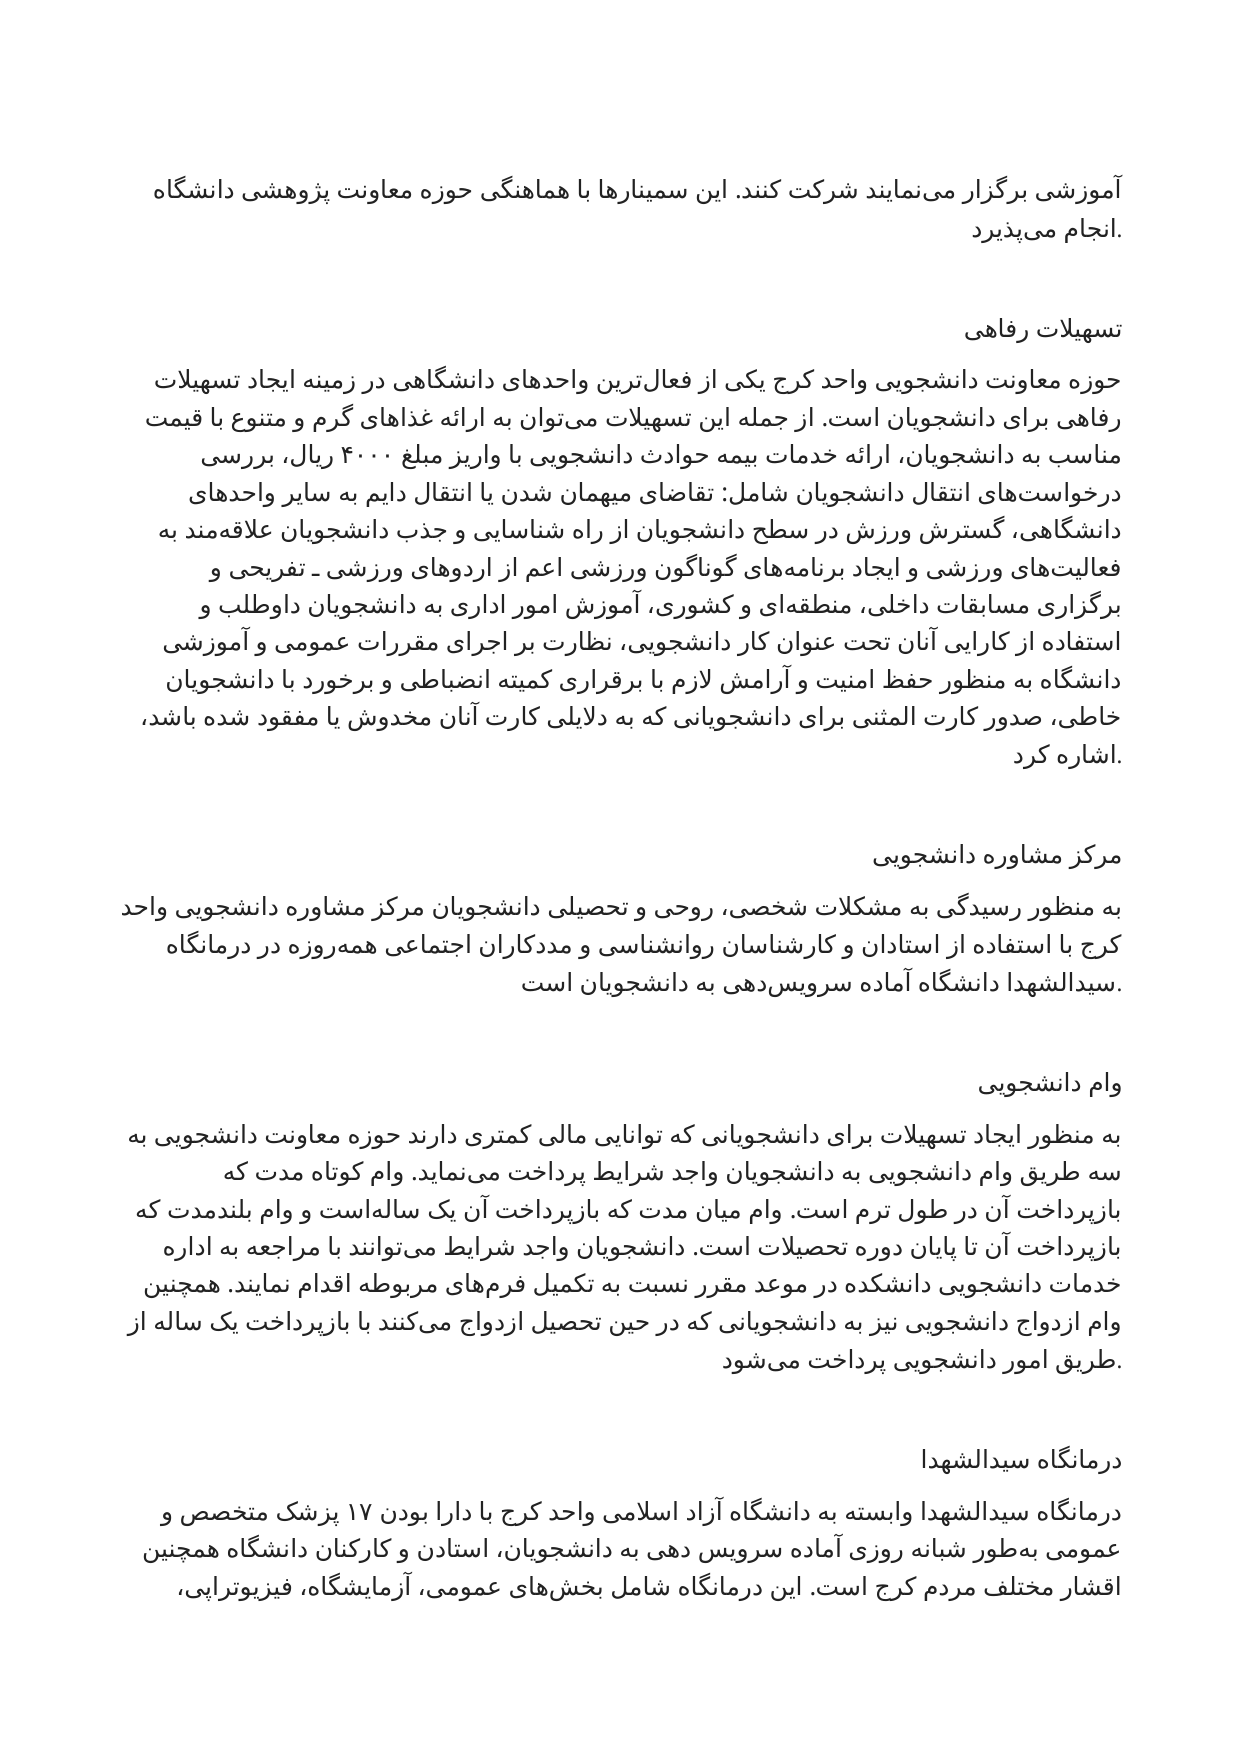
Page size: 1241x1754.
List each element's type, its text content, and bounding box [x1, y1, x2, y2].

text دانشجویان می‌توانند با هماهنگی انجمن‌های دانشجویی موجود در دانشکده‌ها یا گروه‌های آموزشی یا ارتباط با باشگاه پژوهشگران جوان نسبت به برگزاری سخنرانی‌های علمی، سمینارهای منطقه‌ای و کشوری اقدام نمایند. همچنین دانشجویان می‌توانند در تعدادی از سخنرانی‌هایی که گروه‌های آموزشی برگزار می‌نمایند شرکت کنند. این سمینارها با هماهنگی حوزه معاونت پژوهشی دانشگاه انجام می‌پذیرد. [118, 176, 1122, 247]
text به منظور ایجاد تسهیلات برای دانشجویانی که توانایی مالی کمتری دارند حوزه معاونت دانشجویی به سه طریق وام دانشجویی به دانشجویان واجد شرایط پرداخت می‌نماید. وام کوتاه مدت که بازپرداخت آن در طول ترم است. وام میان مدت که بازپرداخت آن یک ساله‌است و وام بلندمدت که بازپرداخت آن تا پایان دوره تحصیلات است. دانشجویان واجد شرایط می‌توانند با مراجعه به اداره خدمات دانشجویی دانشکده در موعد مقرر نسبت به تکمیل فرم‌های مربوطه اقدام نمایند. همچنین وام ازدواج دانشجویی نیز به دانشجویانی که در حین تحصیل ازدواج می‌کنند با بازپرداخت یک ساله از طریق امور دانشجویی پرداخت می‌شود. [118, 1121, 1122, 1379]
text به منظور رسیدگی به مشکلات شخصی، روحی و تحصیلی دانشجویان مرکز مشاوره دانشجویی واحد کرج با استفاده از استادان و کارشناسان روانشناسی و مددکاران اجتماعی همه‌روزه در درمانگاه سیدالشهدا دانشگاه آماده سرویس‌دهی به دانشجویان است. [118, 893, 1122, 1002]
text حوزه معاونت دانشجویی واحد کرج یکی از فعال‌ترین واحدهای دانشگاهی در زمینه ایجاد تسهیلات رفاهی برای دانشجویان است. از جمله این تسهیلات می‌توان به ارائه غذاهای گرم و متنوع با قیمت مناسب به دانشجویان، ارائه خدمات بیمه حوادث دانشجویی با واریز مبلغ ۴۰۰۰ ریال، بررسی درخواست‌های انتقال دانشجویان شامل: تقاضای میهمان شدن یا انتقال دایم به سایر واحدهای دانشگاهی، گسترش ورزش در سطح دانشجویان از راه شناسایی و جذب دانشجویان علاقه‌مند به فعالیت‌های ورزشی و ایجاد برنامه‌های گوناگون ورزشی اعم از اردوهای ورزشی ـ تفریحی و برگزاری مسابقات داخلی، منطقه‌ای و کشوری، آموزش امور اداری به دانشجویان داوطلب و استفاده از کارایی آنان تحت عنوان کار دانشجویی، نظارت بر اجرای مقررات عمومی و آموزشی دانشگاه به منظور حفظ امنیت و آرامش لازم با برقراری کمیته انضباطی و برخورد با دانشجویان خاطی، صدور کارت المثنی برای دانشجویانی که به دلایلی کارت آنان مخدوش یا مفقود شده باشد، اشاره کرد. [118, 367, 1122, 774]
text وام دانشجویی [118, 1069, 1122, 1102]
text درمانگاه سیدالشهدا [118, 1446, 1122, 1479]
text درمانگاه سیدالشهدا وابسته به دانشگاه آزاد اسلامی واحد کرج با دارا بودن ۱۷ پزشک متخصص و عمومی به‌طور شبانه روزی آماده سرویس دهی به دانشجویان، استادن و کارکنان دانشگاه همچنین اقشار مختلف مردم کرج است. این درمانگاه شامل بخش‌های عمومی، آزمایشگاه، فیزیوتراپی، بخش‌های تخصصی زنان و زایمان، کودکان، ارتوپدی، جراحی عمومی، قلب و عروق، دندانپزشکی، پوست، داخلی و غدد، مامایی و بهداشت مادران، همچنین مرکز مشاوره و داروخانه است که در آینده نزدیک با ساخت پروژه بیمارستانی این درمانگاه مجهز به بیمارستان بزرگی تبدیل خواهد شد. [118, 1498, 1122, 1606]
text مرکز مشاوره دانشجویی [118, 841, 1122, 874]
text تسهیلات رفاهی [118, 314, 1122, 347]
